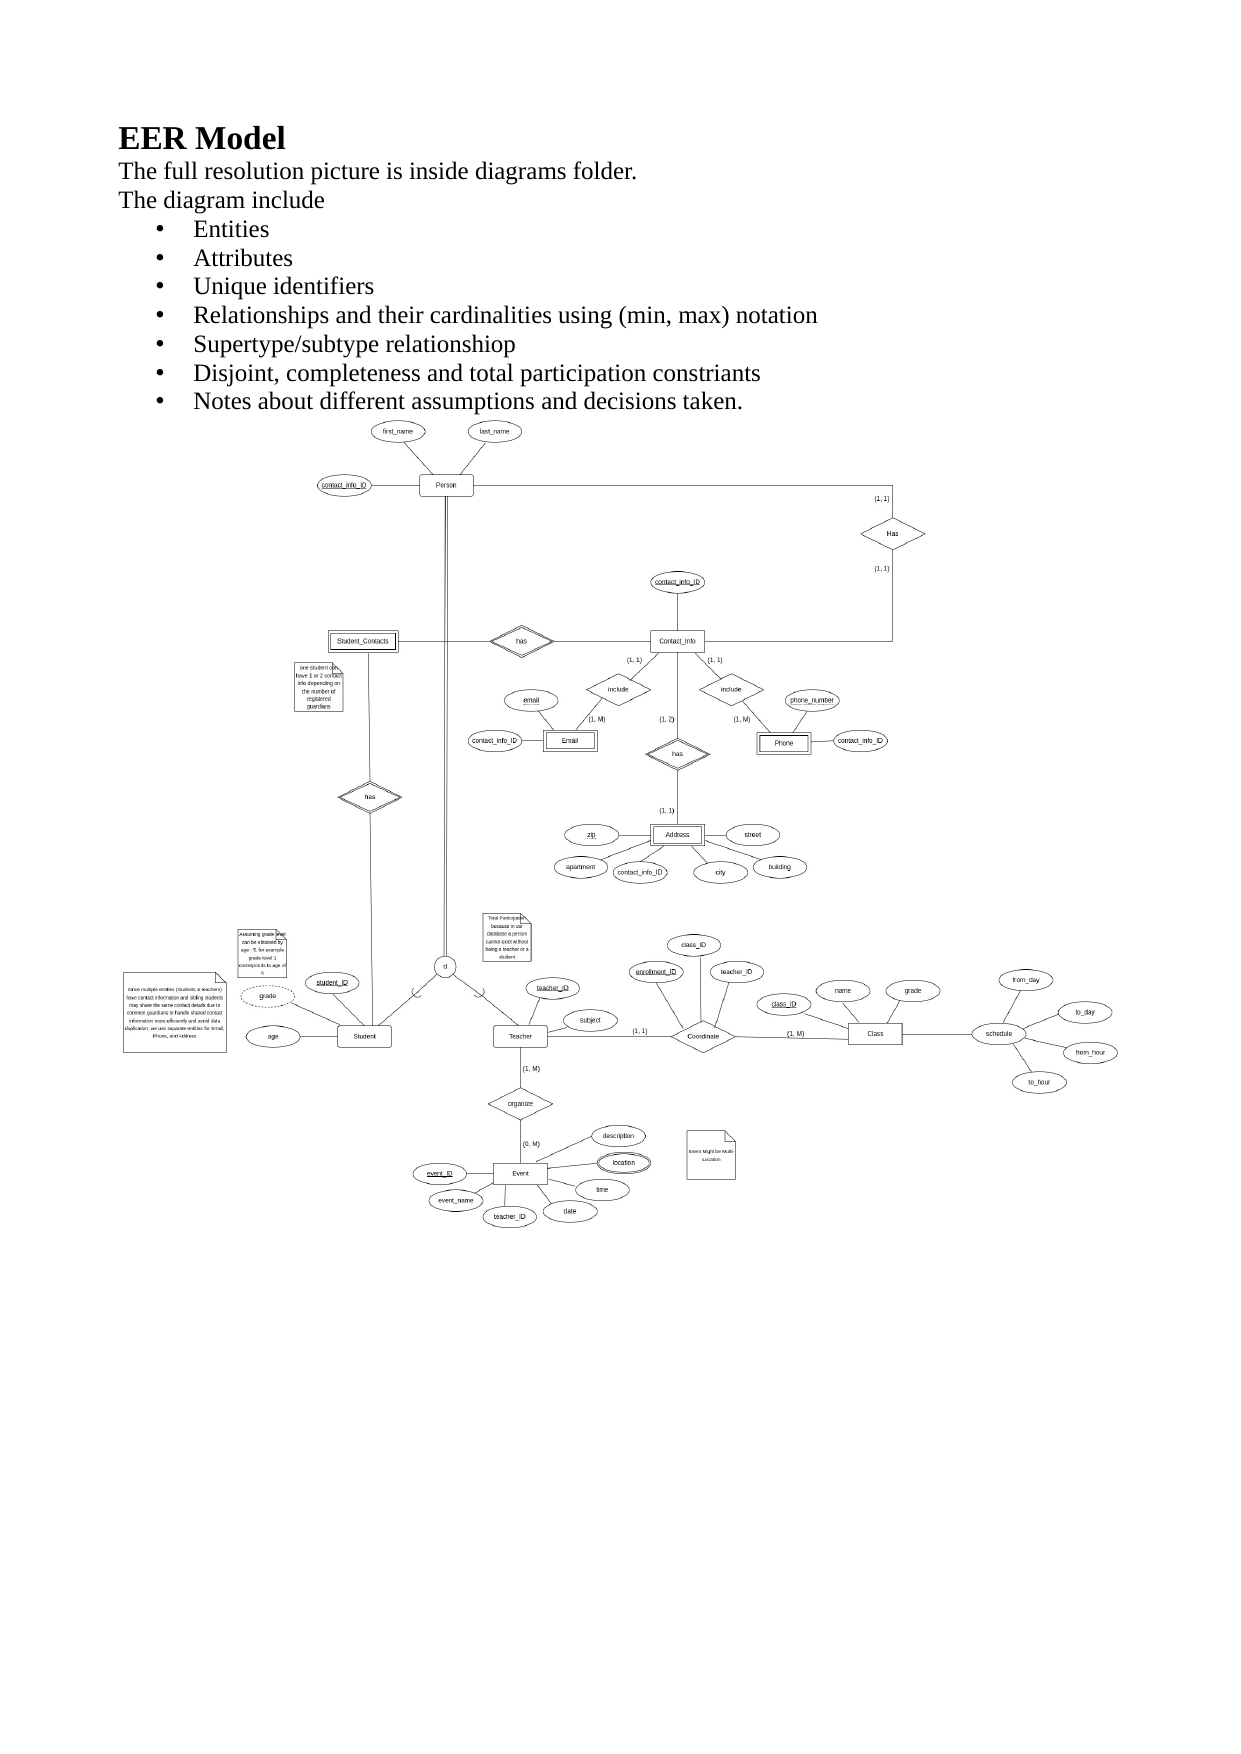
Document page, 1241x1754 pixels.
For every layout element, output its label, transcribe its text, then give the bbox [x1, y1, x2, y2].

text The diagram include [118, 185, 1122, 214]
picture [118, 415, 1123, 1233]
list Attributes [156, 243, 1122, 271]
text EER Model [118, 118, 1122, 156]
list Supertype/subtype relationshiop [156, 329, 1122, 358]
list Unique identifiers [156, 271, 1122, 300]
list Notes about different assumptions and decisions taken. [156, 386, 1122, 415]
text The full resolution picture is inside diagrams folder. [118, 156, 1122, 185]
list Relationships and their cardinalities using (min, max) notation [156, 300, 1122, 329]
list Disjoint, completeness and total participation constriants [156, 358, 1122, 386]
list Entities [156, 214, 1122, 243]
